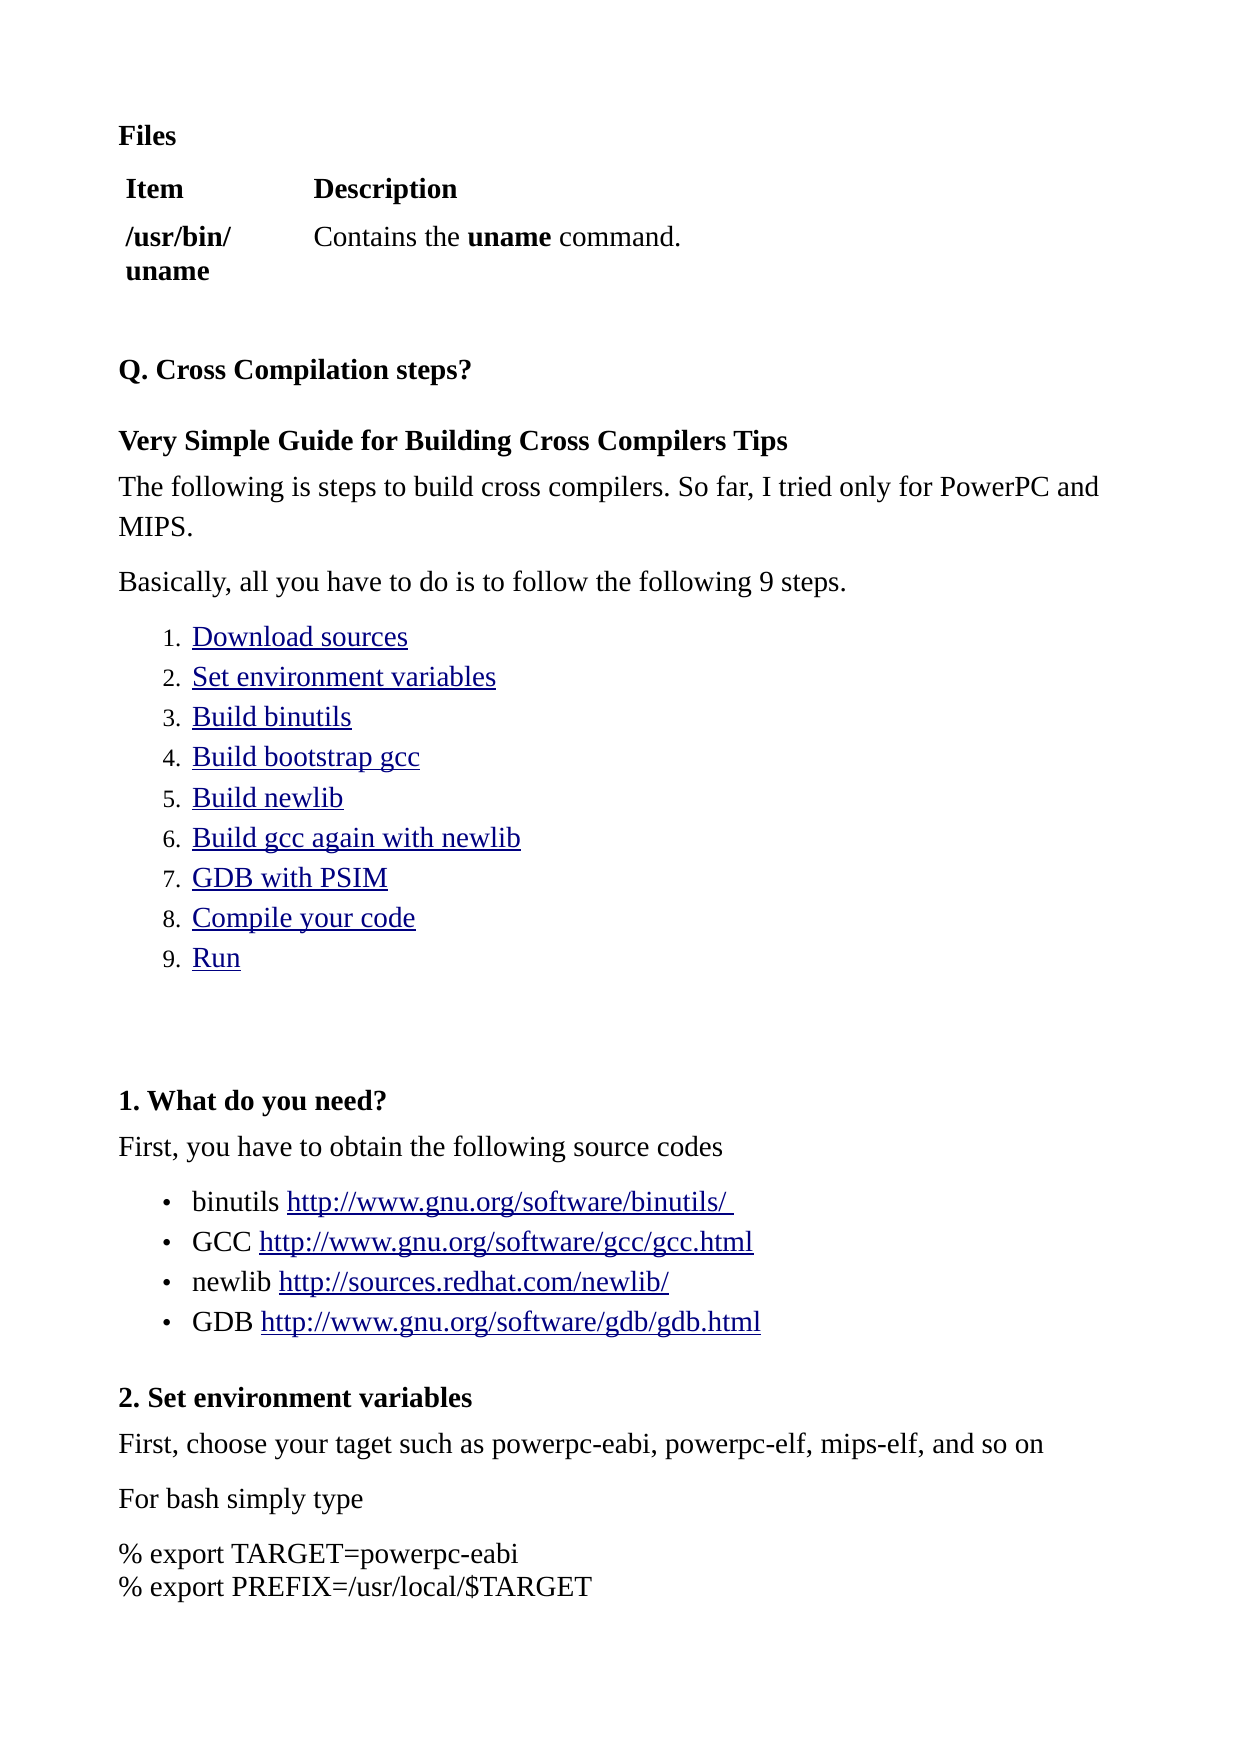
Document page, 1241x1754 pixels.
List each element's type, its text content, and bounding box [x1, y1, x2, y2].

table_cell Contains the uname command. [306, 212, 834, 293]
text First, you have to obtain the following source codes [118, 1129, 1122, 1163]
list Download sources [162, 619, 1122, 652]
list binutils http://www.gnu.org/software/binutils/ [162, 1184, 1122, 1217]
list GCC http://www.gnu.org/software/gcc/gcc.html [162, 1224, 1122, 1258]
text % export PREFIX=/usr/local/$TARGET [118, 1569, 1122, 1603]
list Run [162, 941, 1122, 974]
text First, choose your taget such as powerpc-eabi, powerpc-elf, mips-elf, and so on [118, 1426, 1122, 1460]
list Build newlib [162, 780, 1122, 813]
list Build gcc again with newlib [162, 820, 1122, 853]
table_header Item [118, 164, 306, 212]
subtitle 1. What do you need? [118, 1083, 1122, 1117]
list Compile your code [162, 900, 1122, 934]
list Set environment variables [162, 659, 1122, 693]
text % export TARGET=powerpc-eabi [118, 1536, 1122, 1569]
text Basically, all you have to do is to follow the following 9 steps. [118, 564, 1122, 598]
text The following is steps to build cross compilers. So far, I tried only for PowerPC and MIPS. [118, 469, 1122, 543]
table_header Description [306, 164, 834, 212]
list Build bootstrap gcc [162, 739, 1122, 773]
text For bash simply type [118, 1481, 1122, 1514]
list Build binutils [162, 699, 1122, 733]
list GDB http://www.gnu.org/software/gdb/gdb.html [162, 1304, 1122, 1338]
subtitle 2. Set environment variables [118, 1380, 1122, 1414]
table_cell /usr/bin/uname [118, 212, 306, 293]
list GDB with PSIM [162, 860, 1122, 894]
subtitle Q. Cross Compilation steps? [118, 352, 1122, 386]
list newlib http://sources.redhat.com/newlib/ [162, 1264, 1122, 1298]
subtitle Very Simple Guide for Building Cross Compilers Tips [118, 423, 1122, 457]
subtitle Files [118, 118, 1122, 152]
